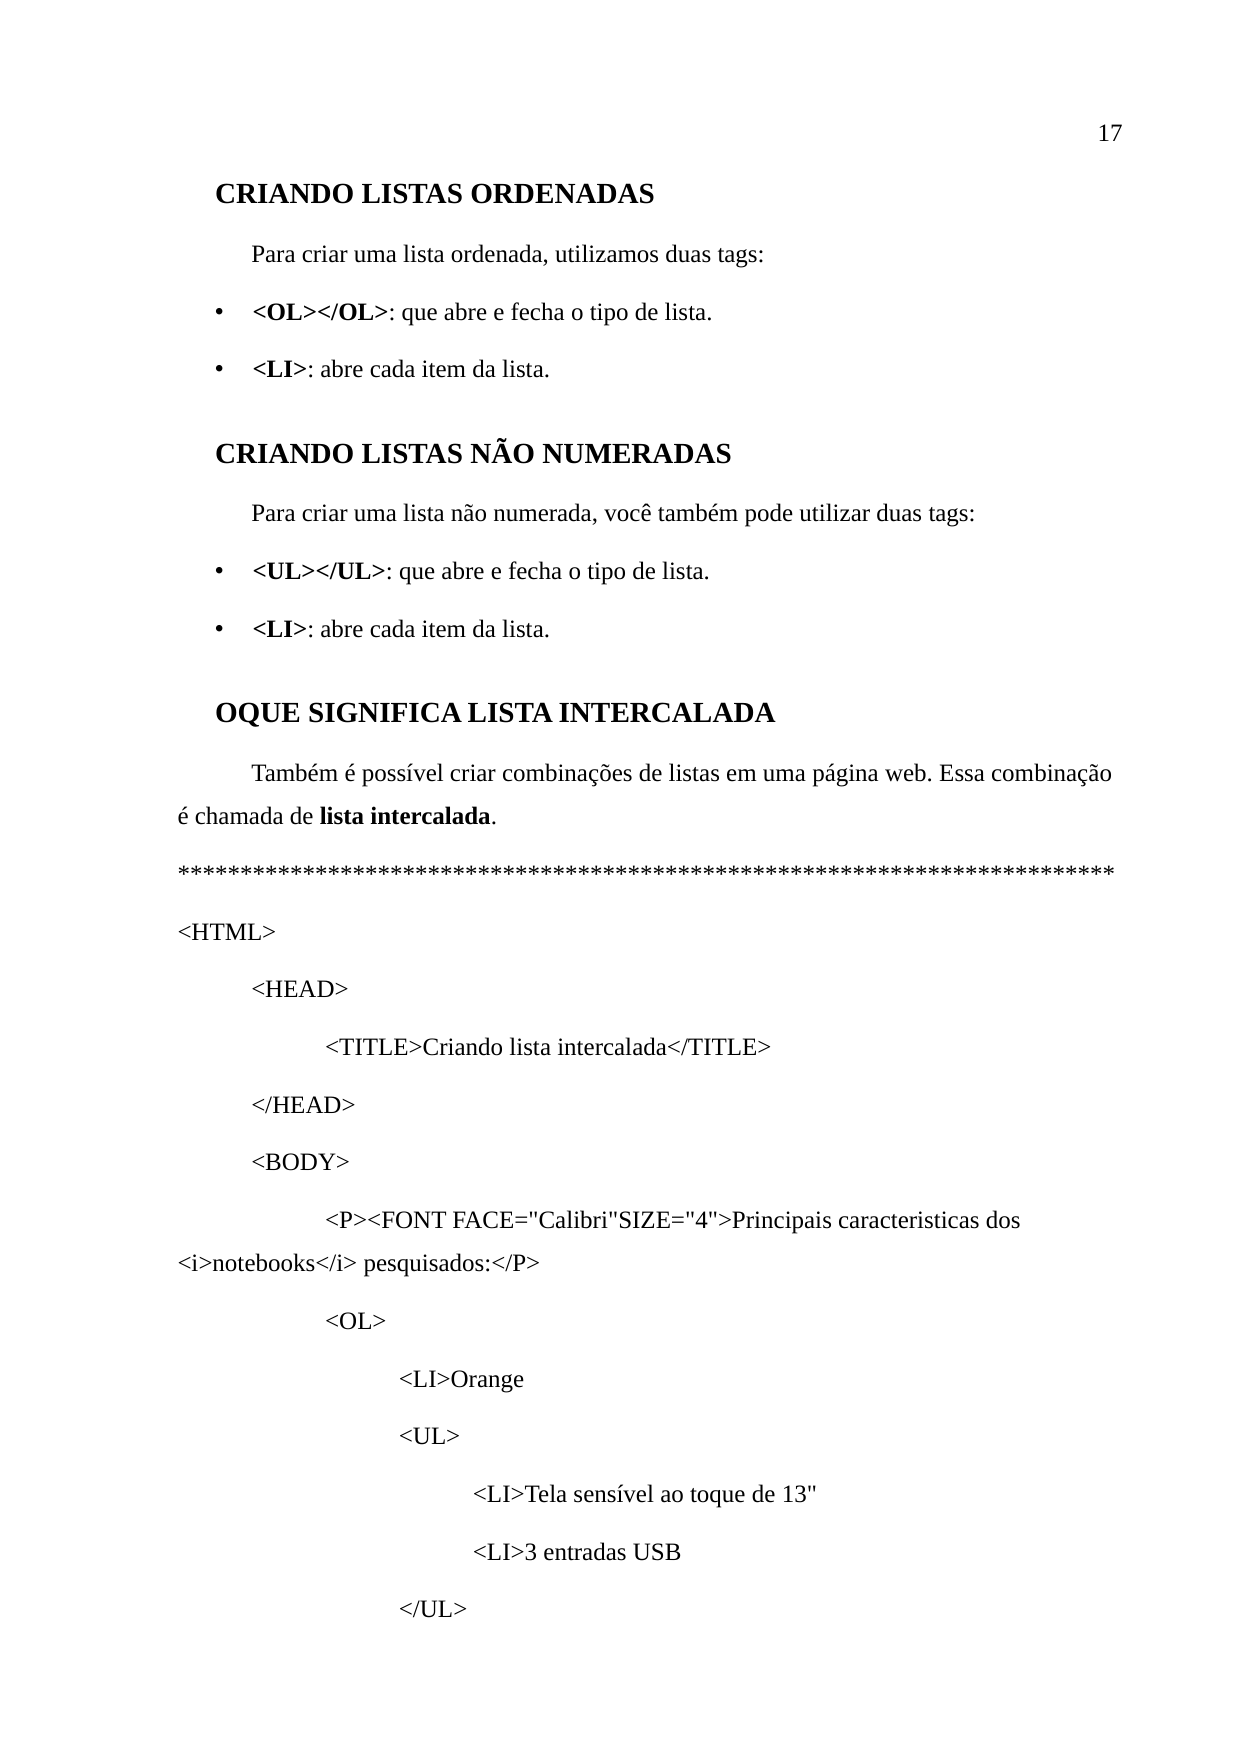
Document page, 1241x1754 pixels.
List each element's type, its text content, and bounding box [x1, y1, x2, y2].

list <LI>: abre cada item da lista. [215, 614, 1122, 643]
text Também é possível criar combinações de listas em uma página web. Essa combinação é chamada de lista intercalada. [177, 758, 1122, 830]
subtitle Oque significa lista intercalada [215, 695, 1122, 729]
text Para criar uma lista não numerada, você também pode utilizar duas tags: [177, 498, 1122, 527]
text Para criar uma lista ordenada, utilizamos duas tags: [177, 239, 1122, 268]
text <LI>Orange [177, 1364, 1122, 1392]
list <LI>: abre cada item da lista. [215, 354, 1122, 383]
text *************************************************************************** [177, 859, 1122, 888]
list <OL></OL>: que abre e fecha o tipo de lista. [215, 297, 1122, 326]
text </HEAD> [177, 1090, 1122, 1118]
subtitle Criando listas ordenadas [215, 176, 1122, 210]
text <TITLE>Criando lista intercalada</TITLE> [177, 1032, 1122, 1061]
text <OL> [177, 1306, 1122, 1335]
text <LI>Tela sensível ao toque de 13" [177, 1479, 1122, 1508]
text <BODY> [177, 1147, 1122, 1176]
text <LI>3 entradas USB [177, 1537, 1122, 1566]
text <P><FONT FACE="Calibri"SIZE="4">Principais caracteristicas dos <i>notebooks</i> pesquisados:</P> [177, 1205, 1122, 1277]
subtitle Criando listas não numeradas [215, 436, 1122, 469]
text </UL> [177, 1594, 1122, 1623]
list <UL></UL>: que abre e fecha o tipo de lista. [215, 556, 1122, 585]
text <HTML> [177, 917, 1122, 945]
text <UL> [177, 1421, 1122, 1450]
text <HEAD> [177, 974, 1122, 1003]
